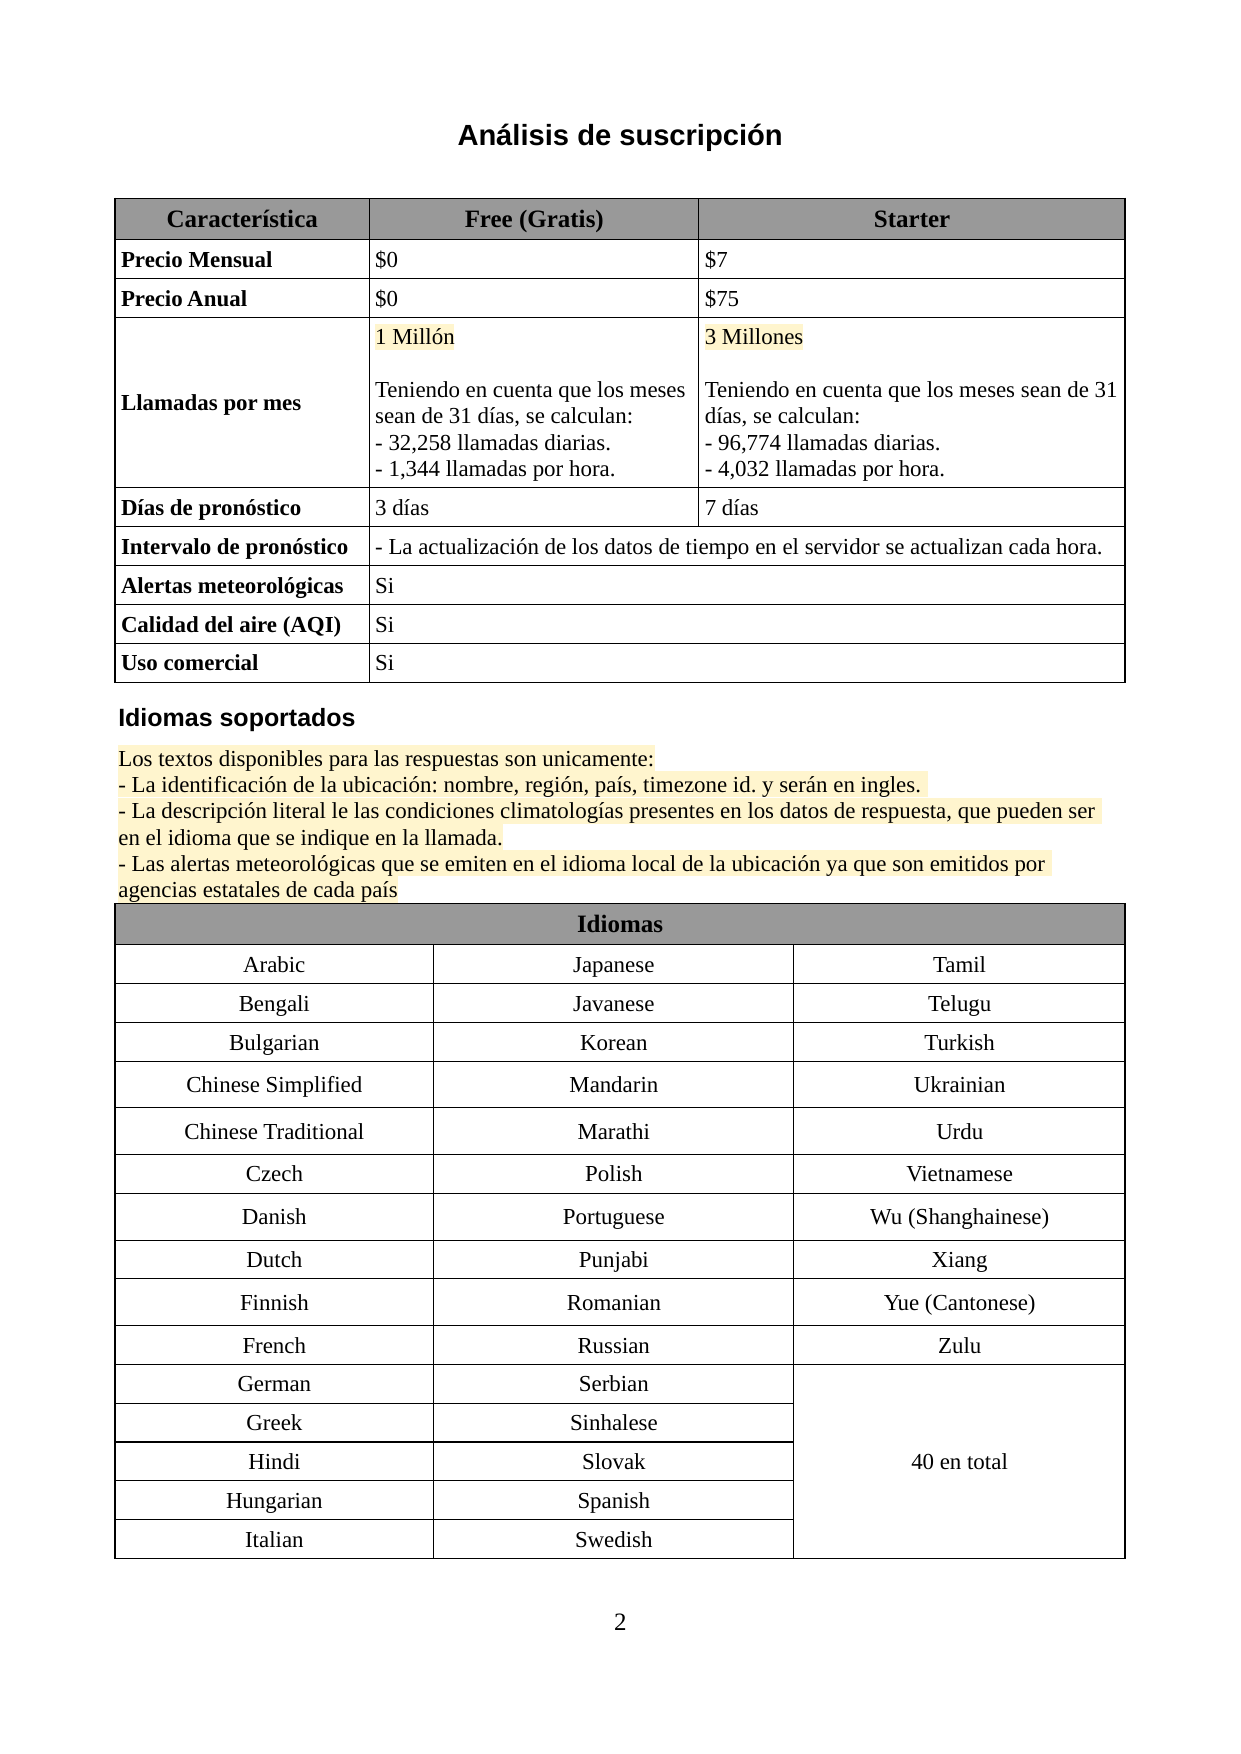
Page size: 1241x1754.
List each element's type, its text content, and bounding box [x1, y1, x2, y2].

table_cell Finnish [116, 1279, 433, 1325]
text - La identificación de la ubicación: nombre, región, país, timezone id. y serán en ingles. [118, 771, 1122, 797]
subtitle Análisis de suscripción [118, 118, 1122, 152]
table_cell 3 días [370, 488, 698, 526]
table_cell Urdu [794, 1108, 1124, 1154]
table_header Característica [116, 199, 369, 239]
table_cell Danish [116, 1194, 433, 1239]
table_cell German [116, 1365, 433, 1403]
table_cell Vietnamese [794, 1155, 1124, 1193]
table_cell Wu (Shanghainese) [794, 1194, 1124, 1239]
table_cell Si [370, 644, 1124, 682]
table_cell Precio Anual [116, 279, 369, 317]
table_cell Italian [116, 1520, 433, 1558]
table_cell Korean [434, 1023, 793, 1061]
table_cell Mandarin [434, 1062, 793, 1107]
table_cell Arabic [116, 945, 433, 983]
table_cell Calidad del aire (AQI) [116, 605, 369, 643]
table_cell 1 Millón Teniendo en cuenta que los meses sean de 31 días, se calculan: - 32,258 llamadas diarias. - 1,344 llamadas por hora. [370, 318, 698, 487]
table_cell 7 días [699, 488, 1124, 526]
table_cell Hungarian [116, 1481, 433, 1519]
table_cell Días de pronóstico [116, 488, 369, 526]
table_cell Japanese [434, 945, 793, 983]
table_cell Zulu [794, 1326, 1124, 1364]
table_header Free (Gratis) [370, 199, 698, 239]
table_cell Swedish [434, 1520, 793, 1558]
subtitle Idiomas soportados [118, 703, 1122, 732]
table_cell Intervalo de pronóstico [116, 527, 369, 565]
table_cell Xiang [794, 1241, 1124, 1278]
table_cell $0 [370, 279, 698, 317]
table_cell Si [370, 605, 1124, 643]
table_cell $7 [699, 240, 1124, 278]
table_cell Yue (Cantonese) [794, 1279, 1124, 1325]
table_cell Czech [116, 1155, 433, 1193]
table_cell $0 [370, 240, 698, 278]
table_cell Precio Mensual [116, 240, 369, 278]
table_cell Javanese [434, 984, 793, 1022]
table_cell Hindi [116, 1443, 433, 1480]
text - La descripción literal le las condiciones climatologías presentes en los datos de respuesta, que pueden ser en el idioma que se indique en la llamada. [118, 797, 1122, 850]
table_cell Russian [434, 1326, 793, 1364]
table_cell Tamil [794, 945, 1124, 983]
table_header Starter [699, 199, 1124, 239]
table_cell 40 en total [794, 1365, 1124, 1558]
table_cell Sinhalese [434, 1404, 793, 1441]
table_cell French [116, 1326, 433, 1364]
table_cell Marathi [434, 1108, 793, 1154]
table_cell Punjabi [434, 1241, 793, 1278]
table_cell Serbian [434, 1365, 793, 1403]
table_cell - La actualización de los datos de tiempo en el servidor se actualizan cada hora. [370, 527, 1124, 565]
table_cell Portuguese [434, 1194, 793, 1239]
table_cell Turkish [794, 1023, 1124, 1061]
table_cell Si [370, 566, 1124, 604]
table_cell Greek [116, 1404, 433, 1441]
text - Las alertas meteorológicas que se emiten en el idioma local de la ubicación ya que son emitidos por agencias estatales de cada país [118, 850, 1122, 903]
table_cell Slovak [434, 1443, 793, 1480]
table_cell 3 Millones Teniendo en cuenta que los meses sean de 31 días, se calculan: - 96,774 llamadas diarias. - 4,032 llamadas por hora. [699, 318, 1124, 487]
table_header Idiomas [116, 904, 1124, 944]
table_cell Dutch [116, 1241, 433, 1278]
table_cell Uso comercial [116, 644, 369, 682]
table_cell Chinese Traditional [116, 1108, 433, 1154]
text Los textos disponibles para las respuestas son unicamente: [118, 745, 1122, 771]
table_cell Polish [434, 1155, 793, 1193]
table_cell Romanian [434, 1279, 793, 1325]
table_cell Ukrainian [794, 1062, 1124, 1107]
table_cell Bengali [116, 984, 433, 1022]
table_cell Alertas meteorológicas [116, 566, 369, 604]
table_cell Chinese Simplified [116, 1062, 433, 1107]
table_cell Bulgarian [116, 1023, 433, 1061]
table_cell Spanish [434, 1481, 793, 1519]
table_cell Telugu [794, 984, 1124, 1022]
table_cell $75 [699, 279, 1124, 317]
table_cell Llamadas por mes [116, 318, 369, 487]
